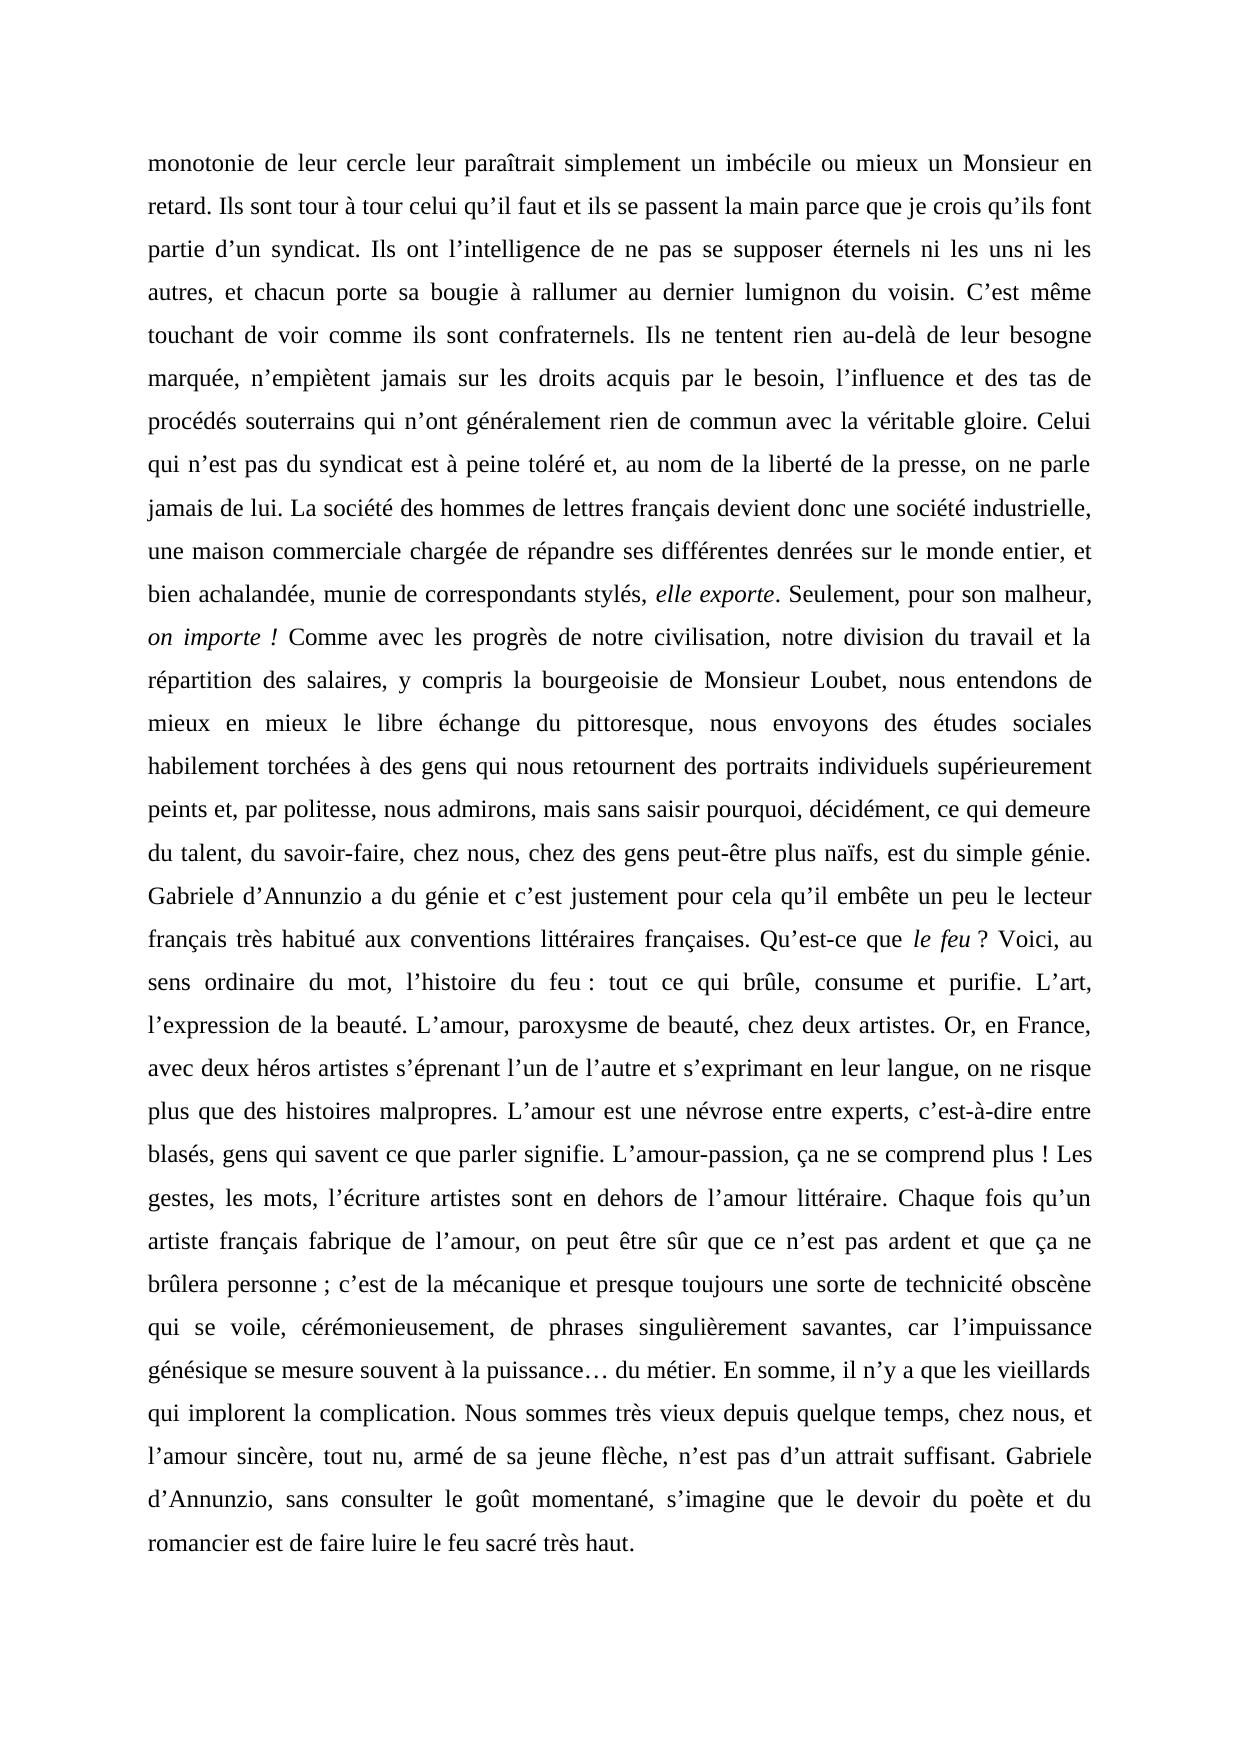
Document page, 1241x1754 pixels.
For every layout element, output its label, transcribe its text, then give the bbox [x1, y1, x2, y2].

text monotonie de leur cercle leur paraîtrait simplement un imbécile ou mieux un Monsieur en retard. Ils sont tour à tour celui qu’il faut et ils se passent la main parce que je crois qu’ils font partie d’un syndicat. Ils ont l’intelligence de ne pas se supposer éternels ni les uns ni les autres, et chacun porte sa bougie à rallumer au dernier lumignon du voisin. C’est même touchant de voir comme ils sont confraternels. Ils ne tentent rien au-delà de leur besogne marquée, n’empiètent jamais sur les droits acquis par le besoin, l’influence et des tas de procédés souterrains qui n’ont généralement rien de commun avec la véritable gloire. Celui qui n’est pas du syndicat est à peine toléré et, au nom de la liberté de la presse, on ne parle jamais de lui. La société des hommes de lettres français devient donc une société industrielle, une maison commerciale chargée de répandre ses différentes denrées sur le monde entier, et bien achalandée, munie de correspondants stylés, elle exporte. Seulement, pour son malheur, on importe ! Comme avec les progrès de notre civilisation, notre division du travail et la répartition des salaires, y compris la bourgeoisie de Monsieur Loubet, nous entendons de mieux en mieux le libre échange du pittoresque, nous envoyons des études sociales habilement torchées à des gens qui nous retournent des portraits individuels supérieurement peints et, par politesse, nous admirons, mais sans saisir pourquoi, décidément, ce qui demeure du talent, du savoir-faire, chez nous, chez des gens peut-être plus naïfs, est du simple génie. Gabriele d’Annunzio a du génie et c’est justement pour cela qu’il embête un peu le lecteur français très habitué aux conventions littéraires françaises. Qu’est-ce que le feu ? Voici, au sens ordinaire du mot, l’histoire du feu : tout ce qui brûle, consume et purifie. L’art, l’expression de la beauté. L’amour, paroxysme de beauté, chez deux artistes. Or, en France, avec deux héros artistes s’éprenant l’un de l’autre et s’exprimant en leur langue, on ne risque plus que des histoires malpropres. L’amour est une névrose entre experts, c’est-à-dire entre blasés, gens qui savent ce que parler signifie. L’amour-passion, ça ne se comprend plus ! Les gestes, les mots, l’écriture artistes sont en dehors de l’amour littéraire. Chaque fois qu’un artiste français fabrique de l’amour, on peut être sûr que ce n’est pas ardent et que ça ne brûlera personne ; c’est de la mécanique et presque toujours une sorte de technicité obscène qui se voile, cérémonieusement, de phrases singulièrement savantes, car l’impuissance génésique se mesure souvent à la puissance… du métier. En somme, il n’y a que les vieillards qui implorent la complication. Nous sommes très vieux depuis quelque temps, chez nous, et l’amour sincère, tout nu, armé de sa jeune flèche, n’est pas d’un attrait suffisant. Gabriele d’Annunzio, sans consulter le goût momentané, s’imagine que le devoir du poète et du romancier est de faire luire le feu sacré très haut. [148, 148, 1093, 1556]
